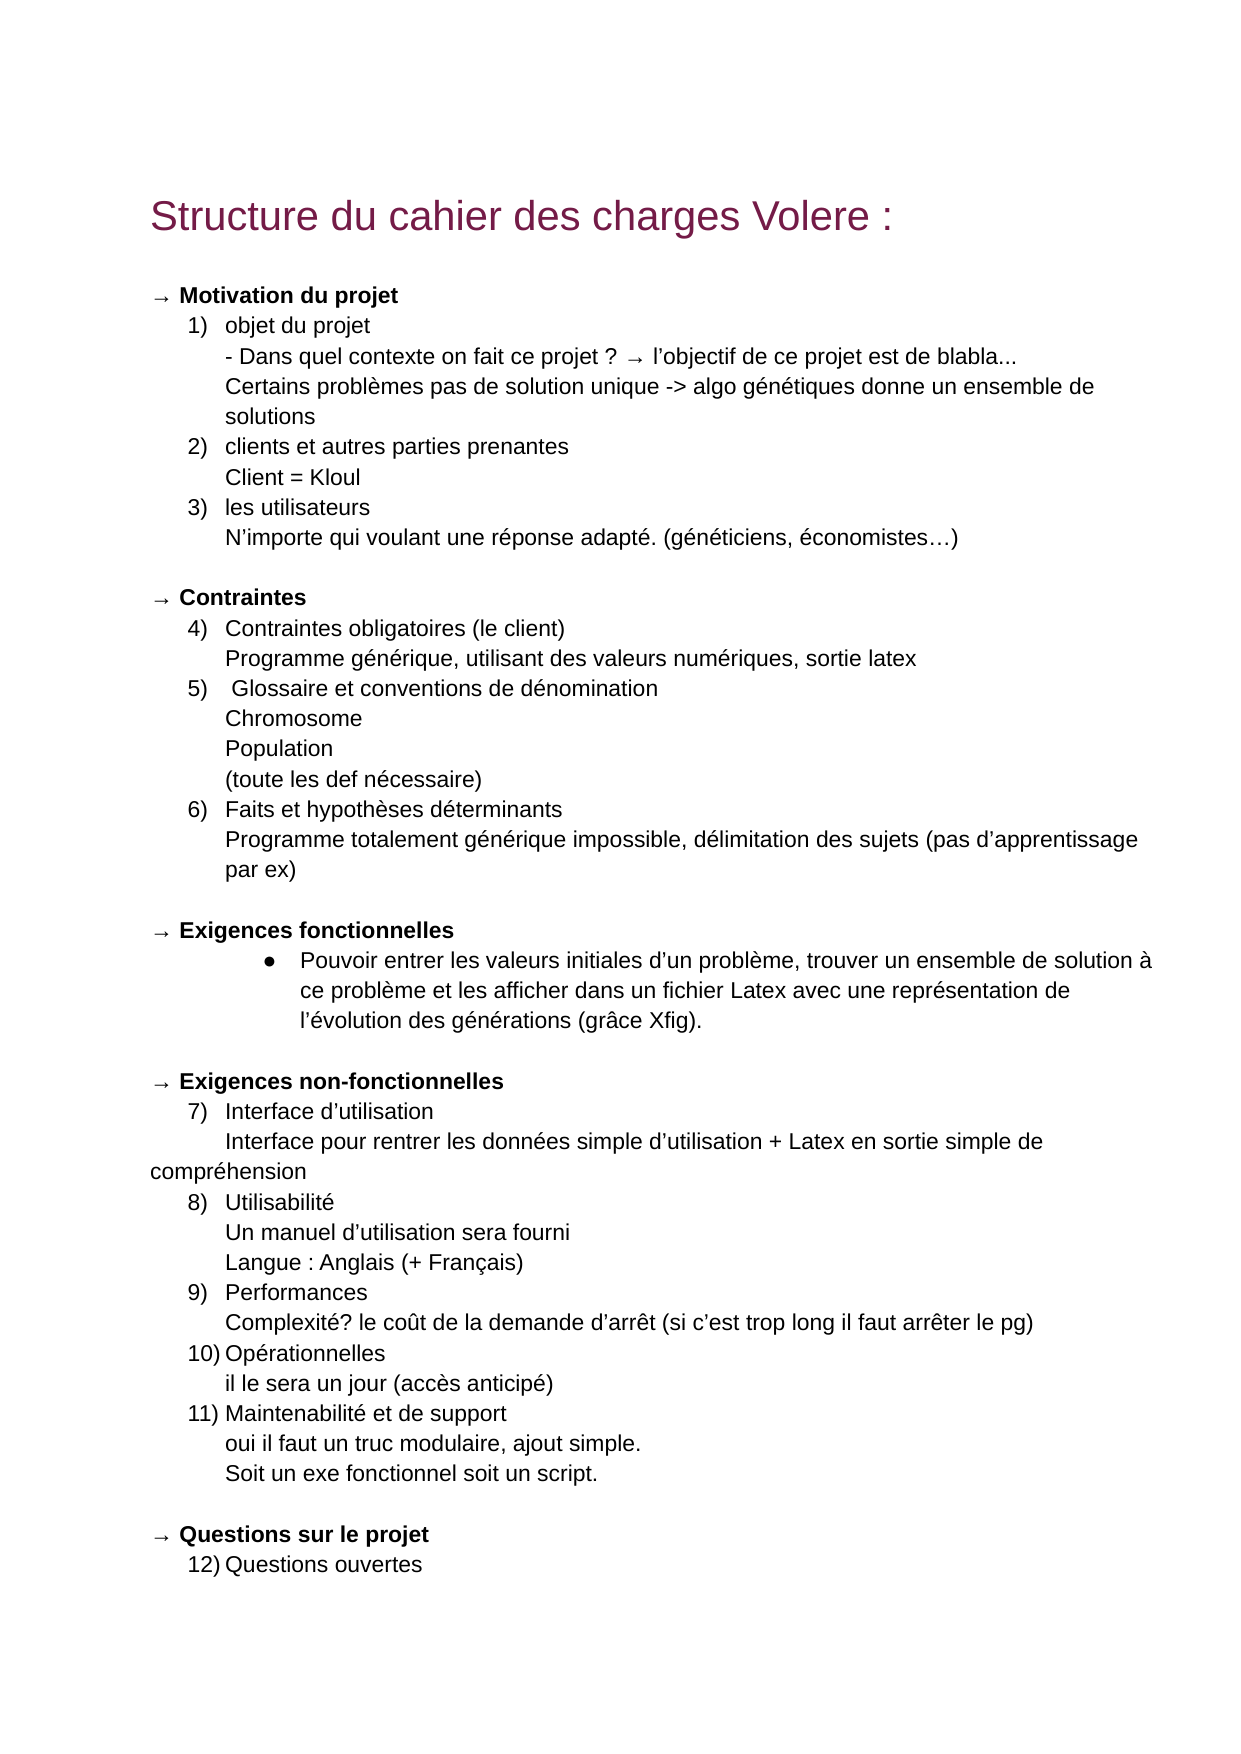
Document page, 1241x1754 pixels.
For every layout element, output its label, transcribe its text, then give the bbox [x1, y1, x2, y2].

subtitle Structure du cahier des charges Volere : [150, 192, 1162, 239]
text Soit un exe fonctionnel soit un script. [150, 1460, 1162, 1487]
text Un manuel d’utilisation sera fourni [150, 1219, 1162, 1245]
text - Dans quel contexte on fait ce projet ? → l’objectif de ce projet est de blabla... [150, 343, 1162, 369]
list Pouvoir entrer les valeurs initiales d’un problème, trouver un ensemble de solution à ce problème et les afficher dans un fichier Latex avec une représentation de l’évolution des générations (grâce Xfig). [262, 947, 1162, 1034]
text Interface pour rentrer les données simple d’utilisation + Latex en sortie simple de compréhension [150, 1128, 1162, 1185]
list Utilisabilité [187, 1188, 1162, 1215]
text Complexité? le coût de la demande d’arrêt (si c’est trop long il faut arrêter le pg) [150, 1309, 1162, 1336]
text → Motivation du projet [150, 282, 1162, 309]
text → Exigences fonctionnelles [150, 917, 1162, 943]
list Maintenabilité et de support oui il faut un truc modulaire, ajout simple. [187, 1400, 1162, 1457]
list Questions ouvertes [187, 1551, 1162, 1577]
text → Questions sur le projet [150, 1521, 1162, 1547]
text (toute les def nécessaire) [150, 766, 1162, 792]
list Interface d’utilisation [187, 1098, 1162, 1124]
text Chromosome Population [150, 705, 1162, 762]
list objet du projet [187, 312, 1162, 339]
list Performances [187, 1279, 1162, 1306]
list Opérationnelles il le sera un jour (accès anticipé) [187, 1339, 1162, 1396]
text → Exigences non-fonctionnelles [150, 1068, 1162, 1094]
text → Contraintes [150, 584, 1162, 611]
list Faits et hypothèses déterminants Programme totalement générique impossible, délimitation des sujets (pas d’apprentissage par ex) [187, 796, 1162, 883]
list Contraintes obligatoires (le client) Programme générique, utilisant des valeurs numériques, sortie latex [187, 614, 1162, 671]
list les utilisateurs N’importe qui voulant une réponse adapté. (généticiens, économistes…) [187, 494, 1162, 550]
list Glossaire et conventions de dénomination [187, 675, 1162, 701]
list clients et autres parties prenantes Client = Kloul [187, 433, 1162, 490]
text Certains problèmes pas de solution unique -> algo génétiques donne un ensemble de solutions [225, 373, 1162, 429]
text Langue : Anglais (+ Français) [150, 1249, 1162, 1275]
